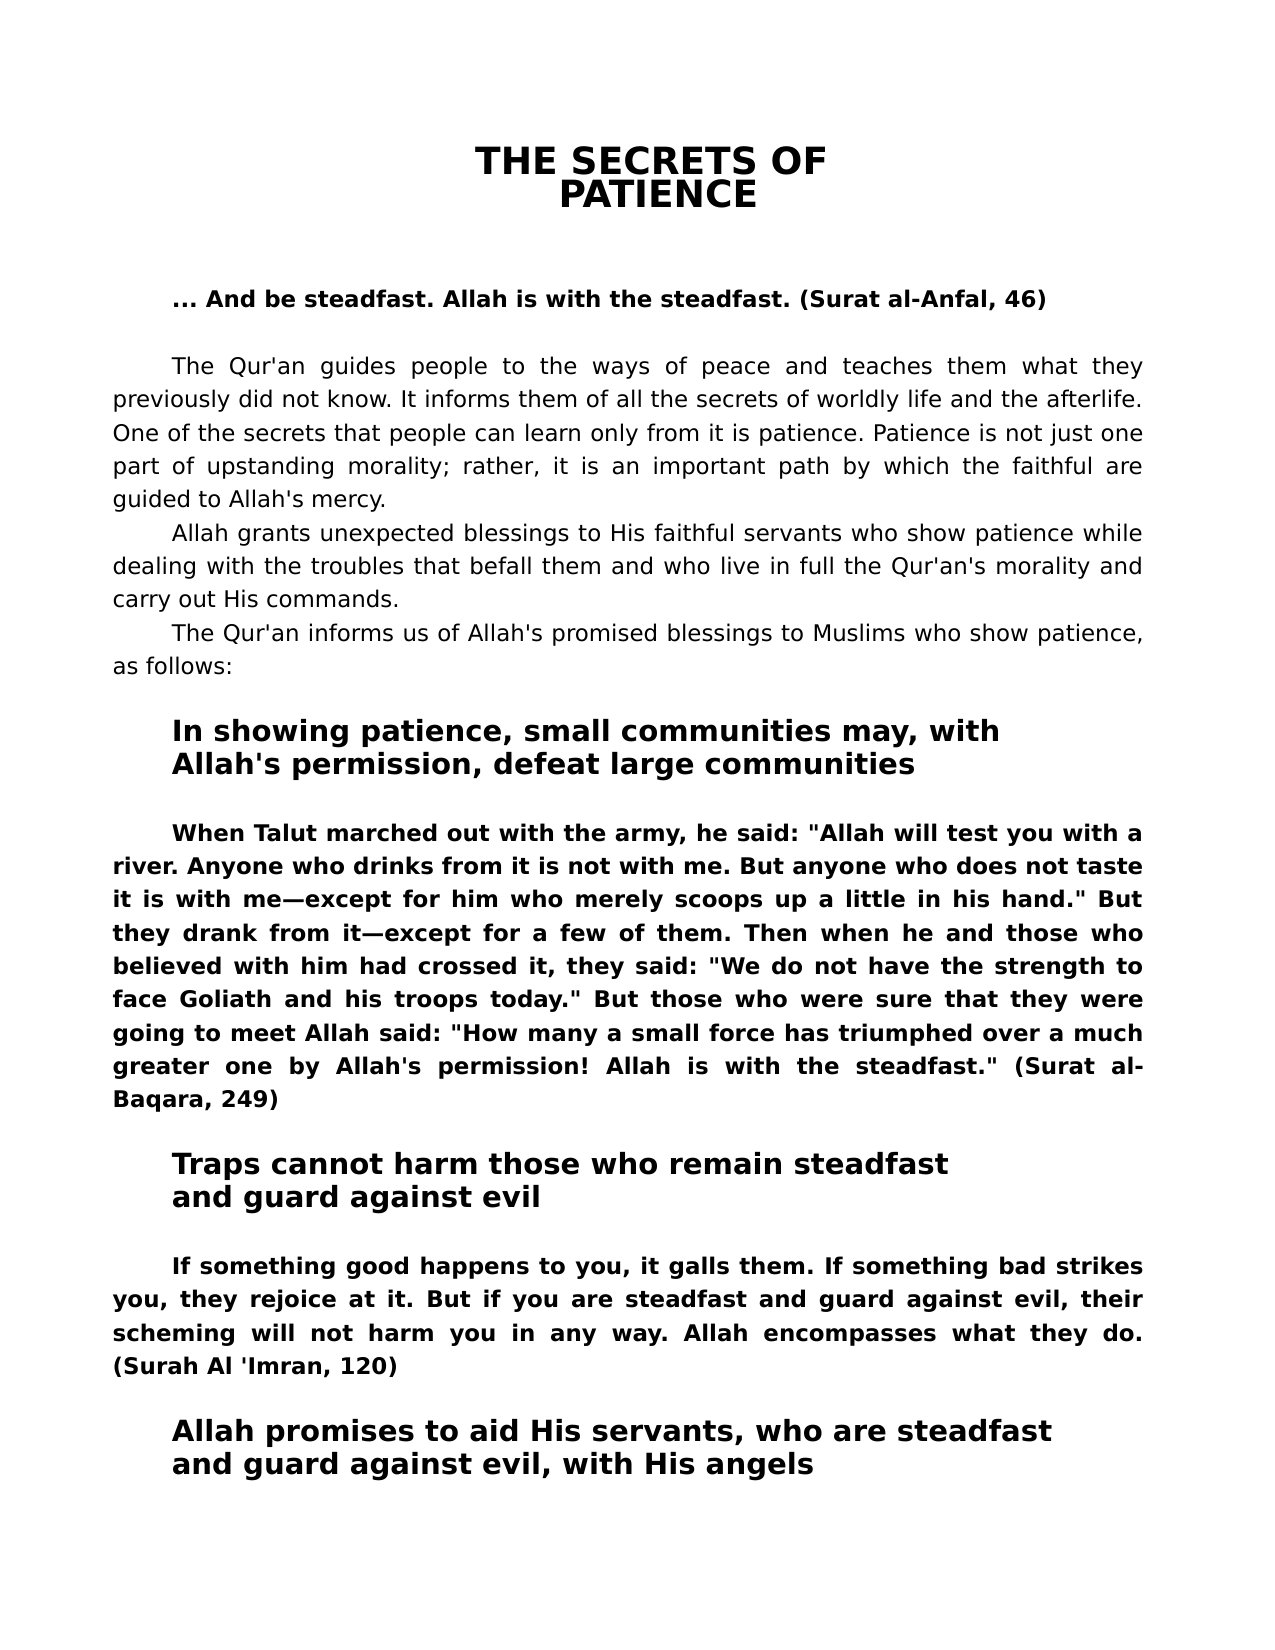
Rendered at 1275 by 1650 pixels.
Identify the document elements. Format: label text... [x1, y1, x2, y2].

text Allah promises to aid His servants, who are steadfast [112, 1414, 1145, 1448]
text Allah's permission, defeat large communities [112, 748, 1145, 781]
text THE SECRETS OF PATIENCE [172, 148, 1145, 214]
text and guard against evil [112, 1181, 1145, 1214]
text If something good happens to you, it galls them. If something bad strikes you, they rejoice at it. But if you are steadfast and guard against evil, their scheming will not harm you in any way. Allah encompasses what they do. (Surah Al 'Imran, 120) [112, 1248, 1145, 1381]
text Traps cannot harm those who remain steadfast [112, 1148, 1145, 1181]
text When Talut marched out with the army, he said: "Allah will test you with a river. Anyone who drinks from it is not with me. But anyone who does not taste it is with me—except for him who merely scoops up a little in his hand." But they drank from it—except for a few of them. Then when he and those who believed with him had crossed it, they said: "We do not have the strength to face Goliath and his troops today." But those who were sure that they were going to meet Allah said: "How many a small force has triumphed over a much greater one by Allah's permission! Allah is with the steadfast." (Surat al-Baqara, 249) [112, 814, 1145, 1114]
text Allah grants unexpected blessings to His faithful servants who show patience while dealing with the troubles that befall them and who live in full the Qur'an's morality and carry out His commands. [112, 514, 1145, 614]
text and guard against evil, with His angels [112, 1448, 1145, 1481]
text The Qur'an informs us of Allah's promised blessings to Muslims who show patience, as follows: [112, 614, 1145, 681]
text The Qur'an guides people to the ways of peace and teaches them what they previously did not know. It informs them of all the secrets of worldly life and the afterlife. One of the secrets that people can learn only from it is patience. Patience is not just one part of upstanding morality; rather, it is an important path by which the faithful are guided to Allah's mercy. [112, 348, 1145, 514]
text ... And be steadfast. Allah is with the steadfast. (Surat al-Anfal, 46) [112, 281, 1145, 314]
text In showing patience, small communities may, with [112, 714, 1145, 748]
